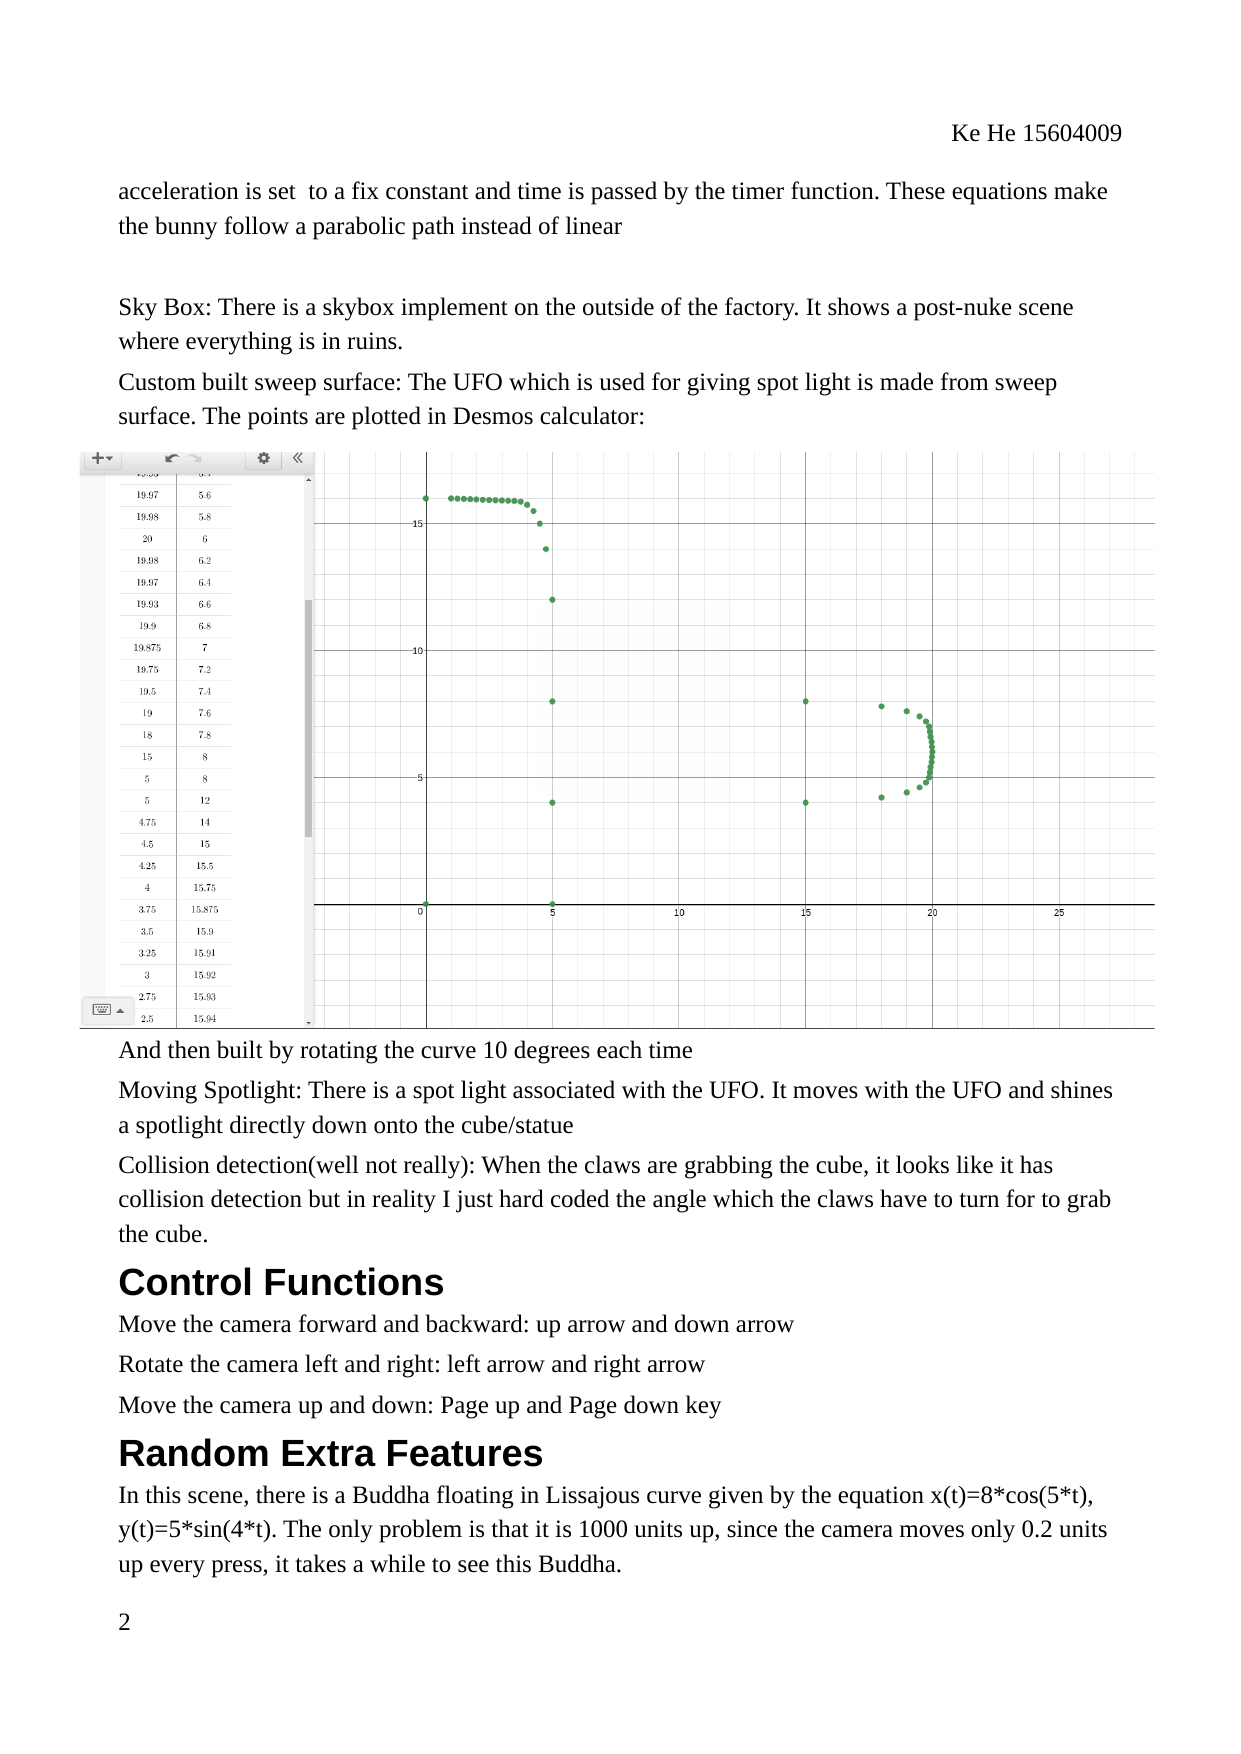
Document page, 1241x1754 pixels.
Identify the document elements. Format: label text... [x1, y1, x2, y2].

text Moving Spotlight: There is a spot light associated with the UFO. It moves with the UFO and shines a spotlight directly down onto the cube/statue [118, 1075, 1122, 1138]
text In this scene, there is a Buddha floating in Lissajous curve given by the equation x(t)=8*cos(5*t), y(t)=5*sin(4*t). The only problem is that it is 1000 units up, since the camera moves only 0.2 units up every press, it takes a while to see this Buddha. [118, 1480, 1122, 1578]
text Sky Box: There is a skybox implement on the outside of the factory. It shows a post-nuke scene where everything is in ruins. [118, 292, 1122, 355]
text acceleration is set to a fix constant and time is passed by the timer function. These equations make the bunny follow a parabolic path instead of linear [118, 176, 1122, 239]
subtitle Random Extra Features [118, 1430, 1122, 1474]
text Move the camera forward and backward: up arrow and down arrow [118, 1309, 1122, 1338]
text Move the camera up and down: Page up and Page down key [118, 1390, 1122, 1419]
text Collision detection(well not really): When the claws are grabbing the cube, it looks like it has collision detection but in reality I just hard coded the angle which the claws have to turn for to grab the cube. [118, 1150, 1122, 1248]
text Rotate the camera left and right: left arrow and right arrow [118, 1349, 1122, 1378]
subtitle Control Functions [118, 1259, 1122, 1303]
text And then built by rotating the curve 10 degrees each time [118, 441, 1122, 1063]
text Custom built sweep surface: The UFO which is used for giving spot light is made from sweep surface. The points are plotted in Desmos calculator: [118, 367, 1122, 430]
